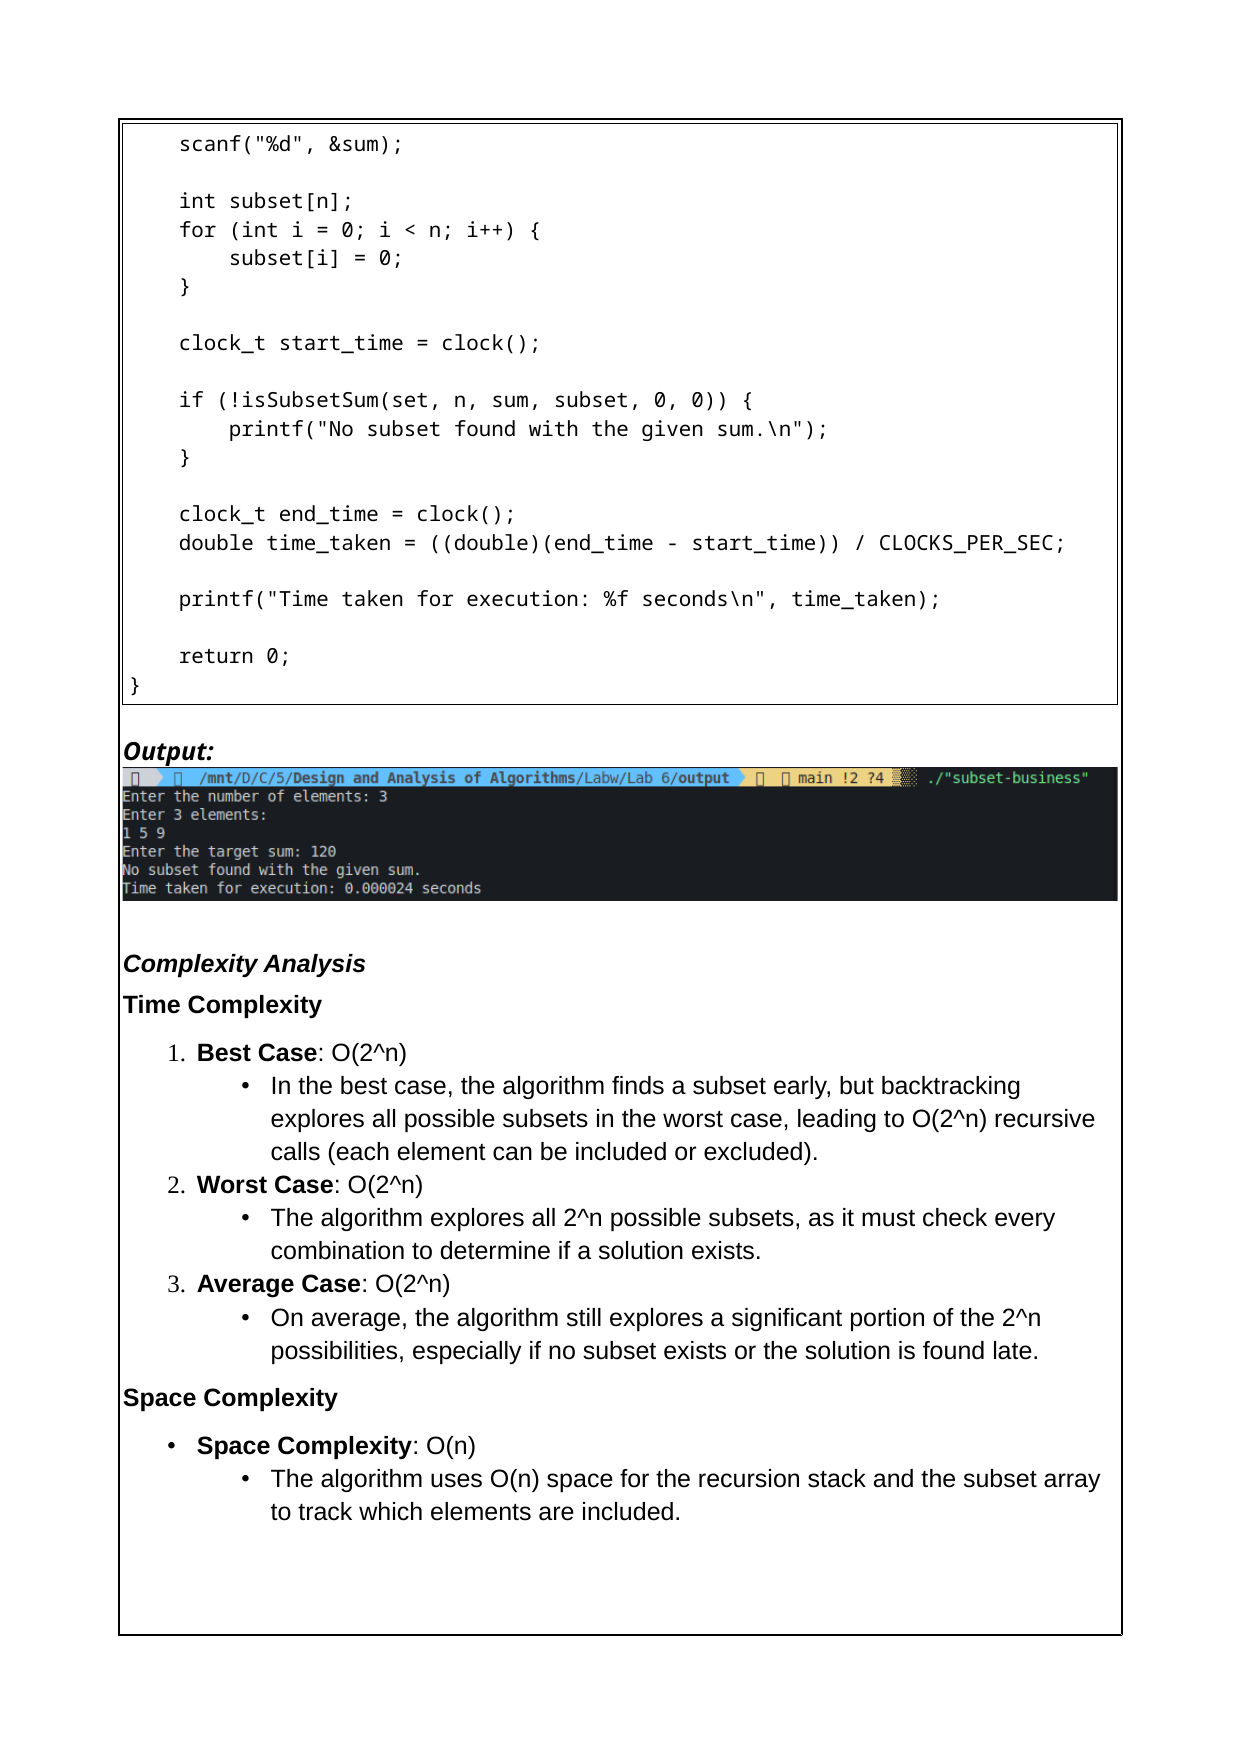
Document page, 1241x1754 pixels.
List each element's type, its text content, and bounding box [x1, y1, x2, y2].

subtitle Complexity Analysis [123, 949, 1118, 978]
text Space Complexity [123, 1383, 1118, 1412]
text Output: [123, 734, 1118, 767]
list On average, the algorithm still explores a significant portion of the 2^n possibilities, especially if no subset exists or the solution is found late. [241, 1302, 1118, 1364]
text Time Complexity [123, 990, 1118, 1019]
list Best Case: O(2^n) [167, 1038, 1118, 1067]
list The algorithm explores all 2^n possible subsets, as it must check every combination to determine if a solution exists. [241, 1203, 1118, 1265]
list The algorithm uses O(n) space for the recursion stack and the subset array to track which elements are included. [241, 1464, 1118, 1526]
list Average Case: O(2^n) [167, 1269, 1118, 1298]
list In the best case, the algorithm finds a subset early, but backtracking explores all possible subsets in the worst case, leading to O(2^n) recursive calls (each element can be included or excluded). [241, 1071, 1118, 1166]
list Worst Case: O(2^n) [167, 1170, 1118, 1199]
table_header scanf("%d", &sum); int subset[n]; for (int i = 0; i < n; i++) { subset[i] = 0; } clock_t start_time = clock(); if (!isSubsetSum(set, n, sum, subset, 0, 0)) { printf("No subset found with the given sum.\n"); } clock_t end_time = clock(); double time_taken = ((double)(end_time - start_time)) / CLOCKS_PER_SEC; printf("Time taken for execution: %f seconds\n", time_taken); return 0; } [123, 124, 1117, 704]
picture [122, 767, 1118, 901]
list Space Complexity: O(n) [167, 1431, 1118, 1460]
